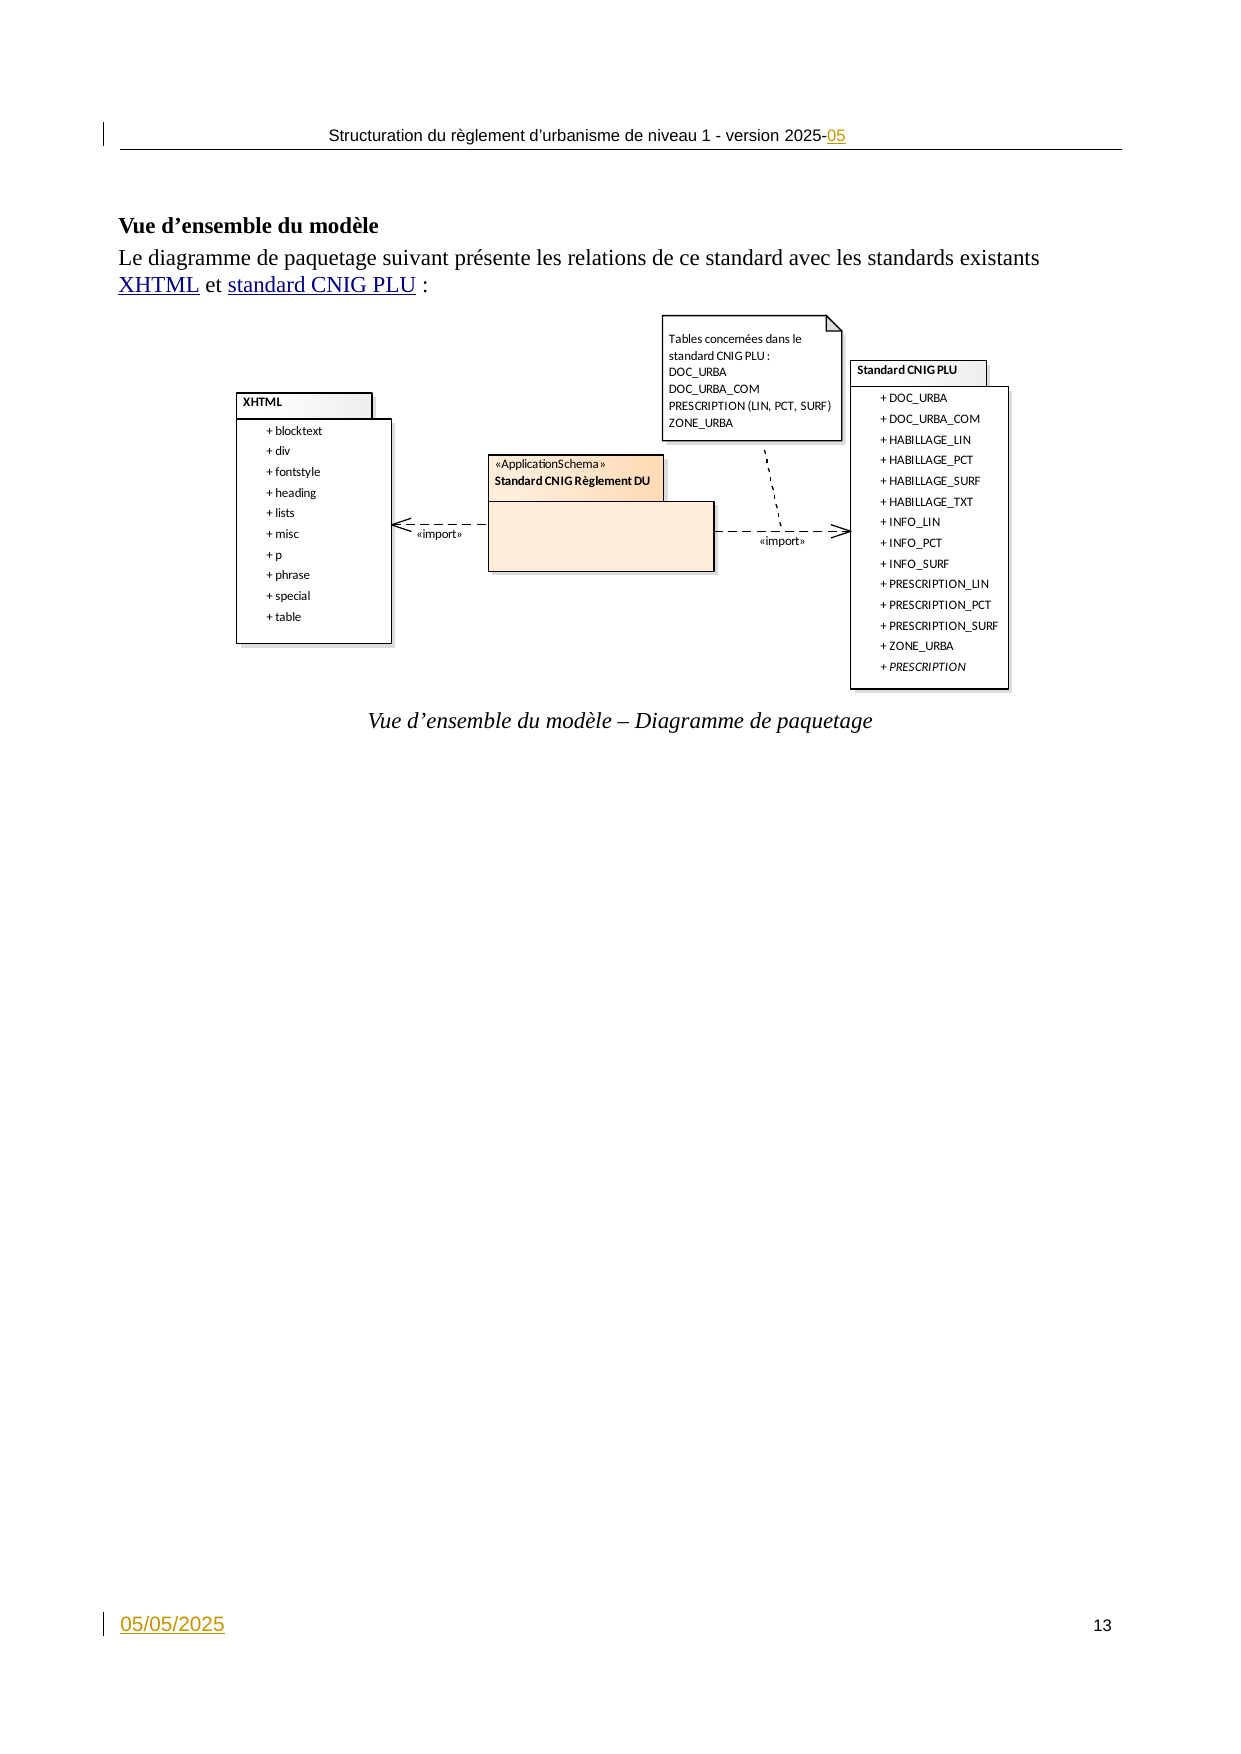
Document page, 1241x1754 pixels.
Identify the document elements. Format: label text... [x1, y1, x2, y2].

text Le diagramme de paquetage suivant présente les relations de ce standard avec les standards existants XHTML et standard CNIG PLU : [118, 244, 1122, 297]
text Vue d’ensemble du modèle – Diagramme de paquetage [118, 707, 1122, 734]
text Vue d’ensemble du modèle [118, 212, 1122, 238]
